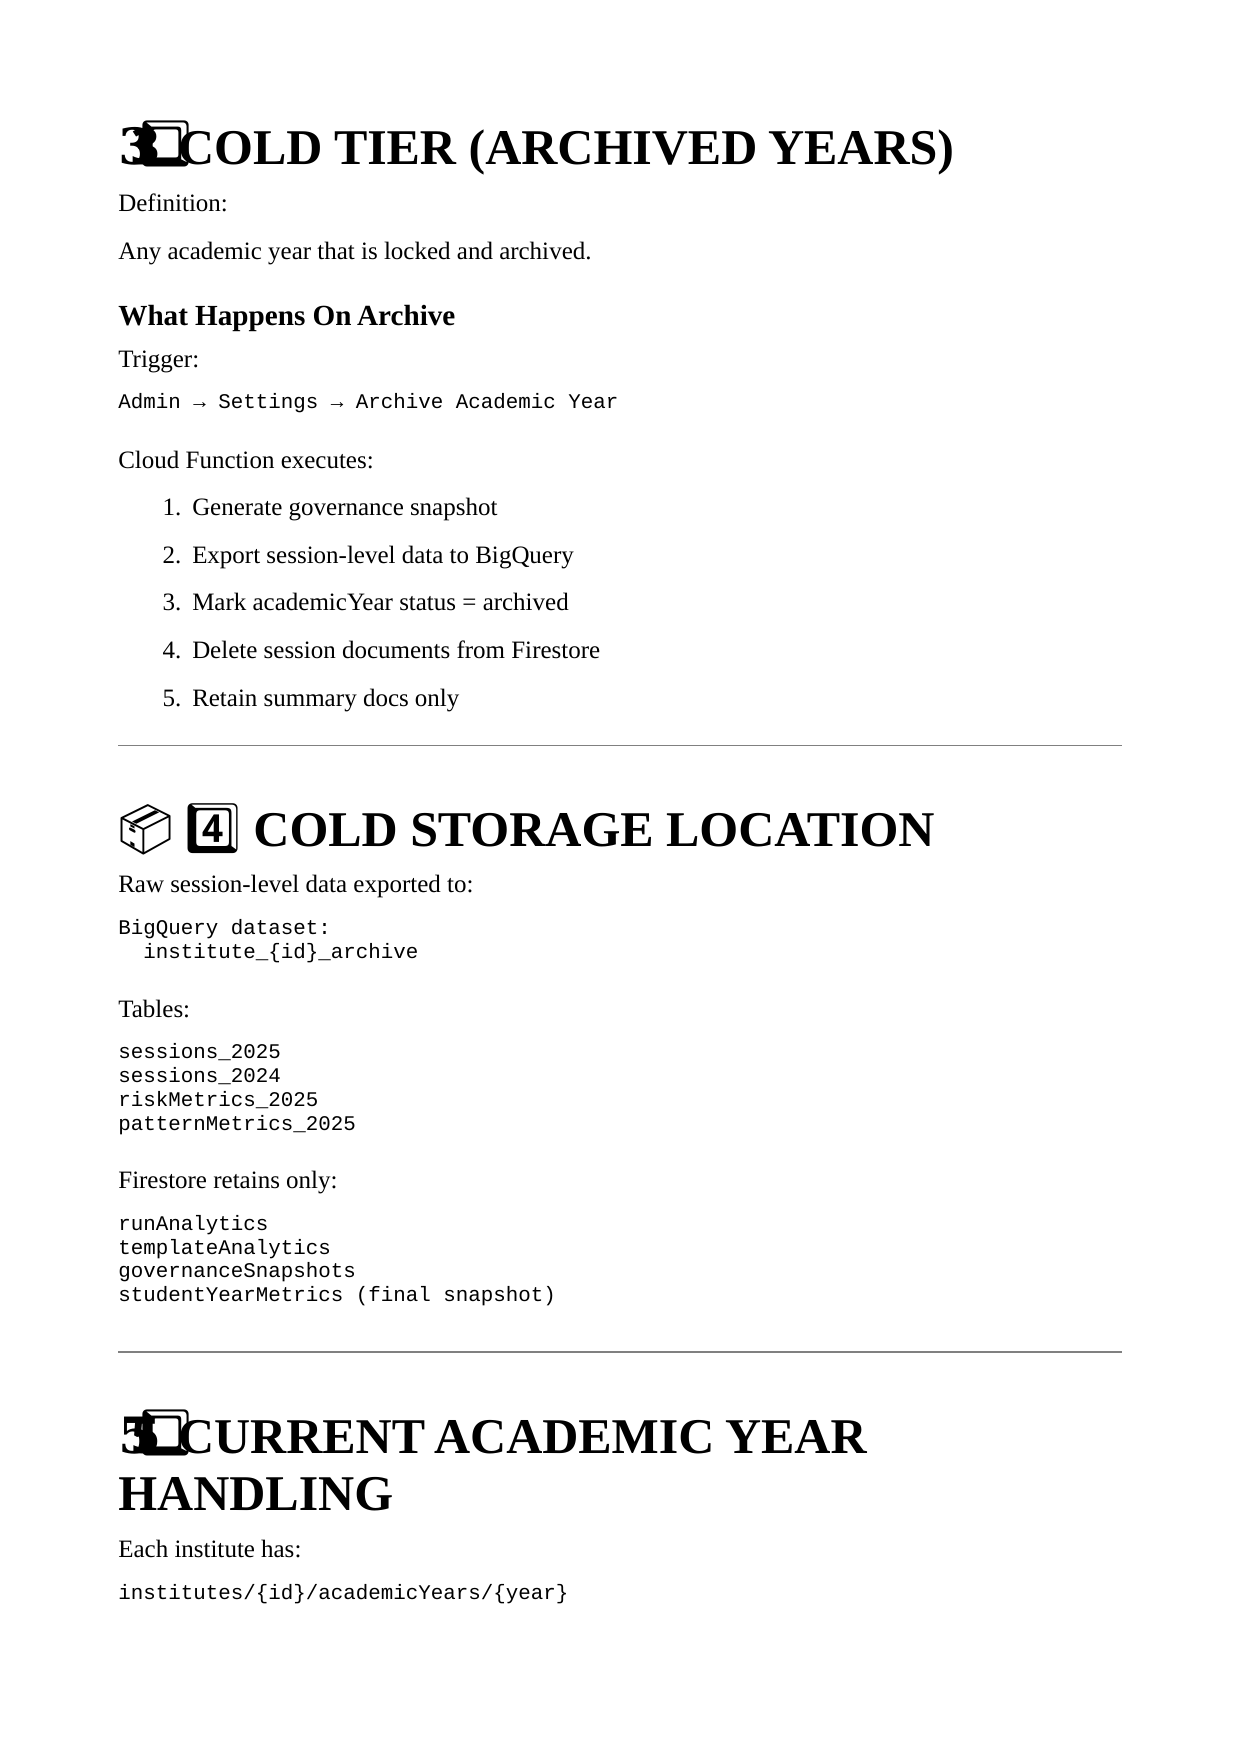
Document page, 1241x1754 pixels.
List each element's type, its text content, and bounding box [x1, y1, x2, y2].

text Definition: [118, 188, 1122, 217]
list Retain summary docs only [162, 683, 1122, 711]
text Any academic year that is locked and archived. [118, 236, 1122, 264]
list Mark academicYear status = archived [162, 587, 1122, 616]
text Each institute has: [118, 1534, 1122, 1563]
subtitle 🔵 3️⃣ COLD TIER (ARCHIVED YEARS) [118, 118, 1122, 176]
text institutes/{id}/academicYears/{year} [118, 1582, 1122, 1605]
text sessions_2024 [118, 1065, 1122, 1089]
list Export session-level data to BigQuery [162, 540, 1122, 569]
list Delete session documents from Firestore [162, 635, 1122, 664]
text patternMetrics_2025 [118, 1112, 1122, 1136]
text institute_{id}_archive [118, 941, 1122, 964]
text Cloud Function executes: [118, 445, 1122, 473]
text studentYearMetrics (final snapshot) [118, 1284, 1122, 1308]
subtitle 📦 4️⃣ COLD STORAGE LOCATION [118, 799, 1122, 857]
text Firestore retains only: [118, 1166, 1122, 1194]
text Tables: [118, 994, 1122, 1023]
subtitle What Happens On Archive [118, 298, 1122, 331]
text BigQuery dataset: [118, 917, 1122, 941]
text templateAnalytics [118, 1237, 1122, 1261]
text riskMetrics_2025 [118, 1089, 1122, 1112]
text sessions_2025 [118, 1042, 1122, 1065]
text Admin → Settings → Archive Academic Year [118, 392, 1122, 415]
text governanceSnapshots [118, 1261, 1122, 1284]
list Generate governance snapshot [162, 492, 1122, 521]
text Trigger: [118, 344, 1122, 373]
text runAnalytics [118, 1213, 1122, 1237]
subtitle 🧾 5️⃣ CURRENT ACADEMIC YEAR HANDLING [118, 1407, 1122, 1522]
text Raw session-level data exported to: [118, 869, 1122, 898]
